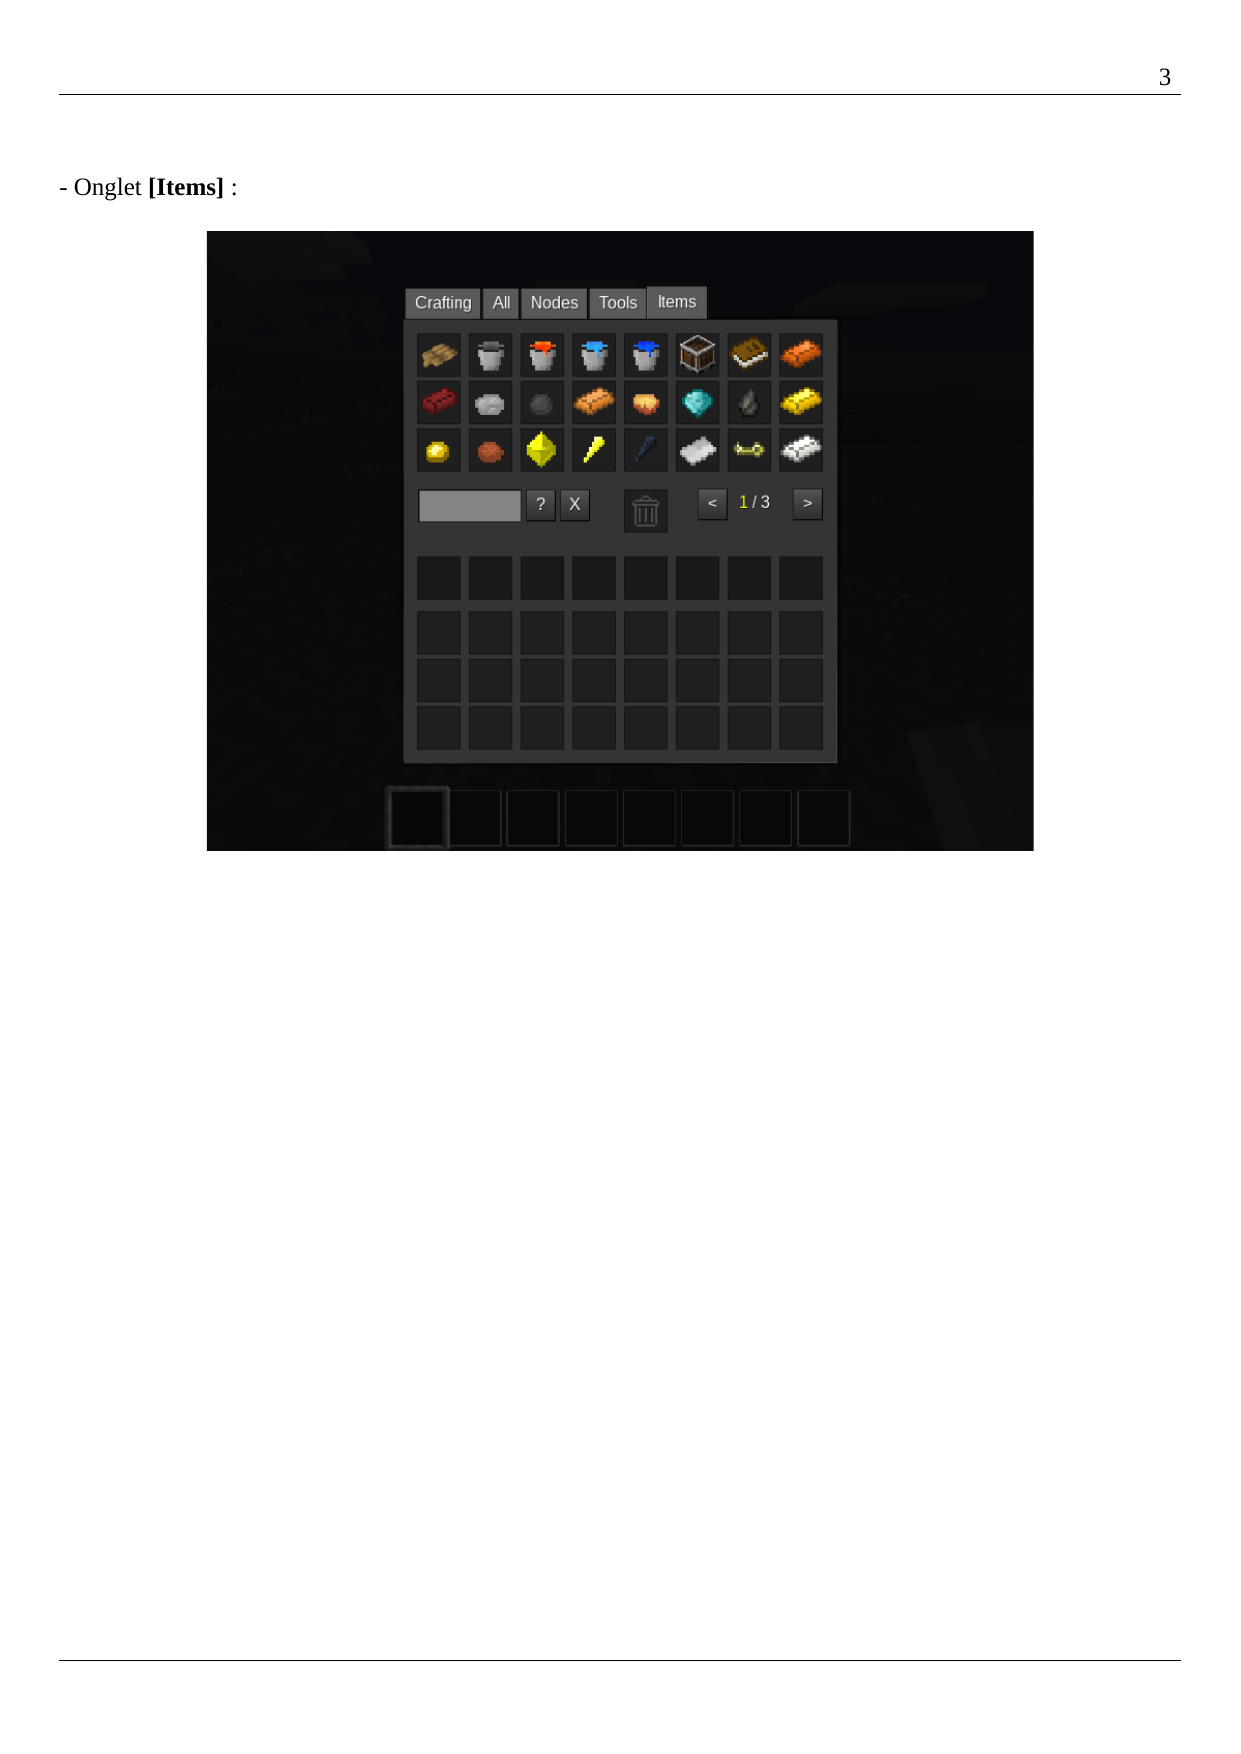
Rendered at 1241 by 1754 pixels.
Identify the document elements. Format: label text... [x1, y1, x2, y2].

text - Onglet [Items] : [59, 172, 1181, 201]
picture [206, 231, 1034, 851]
